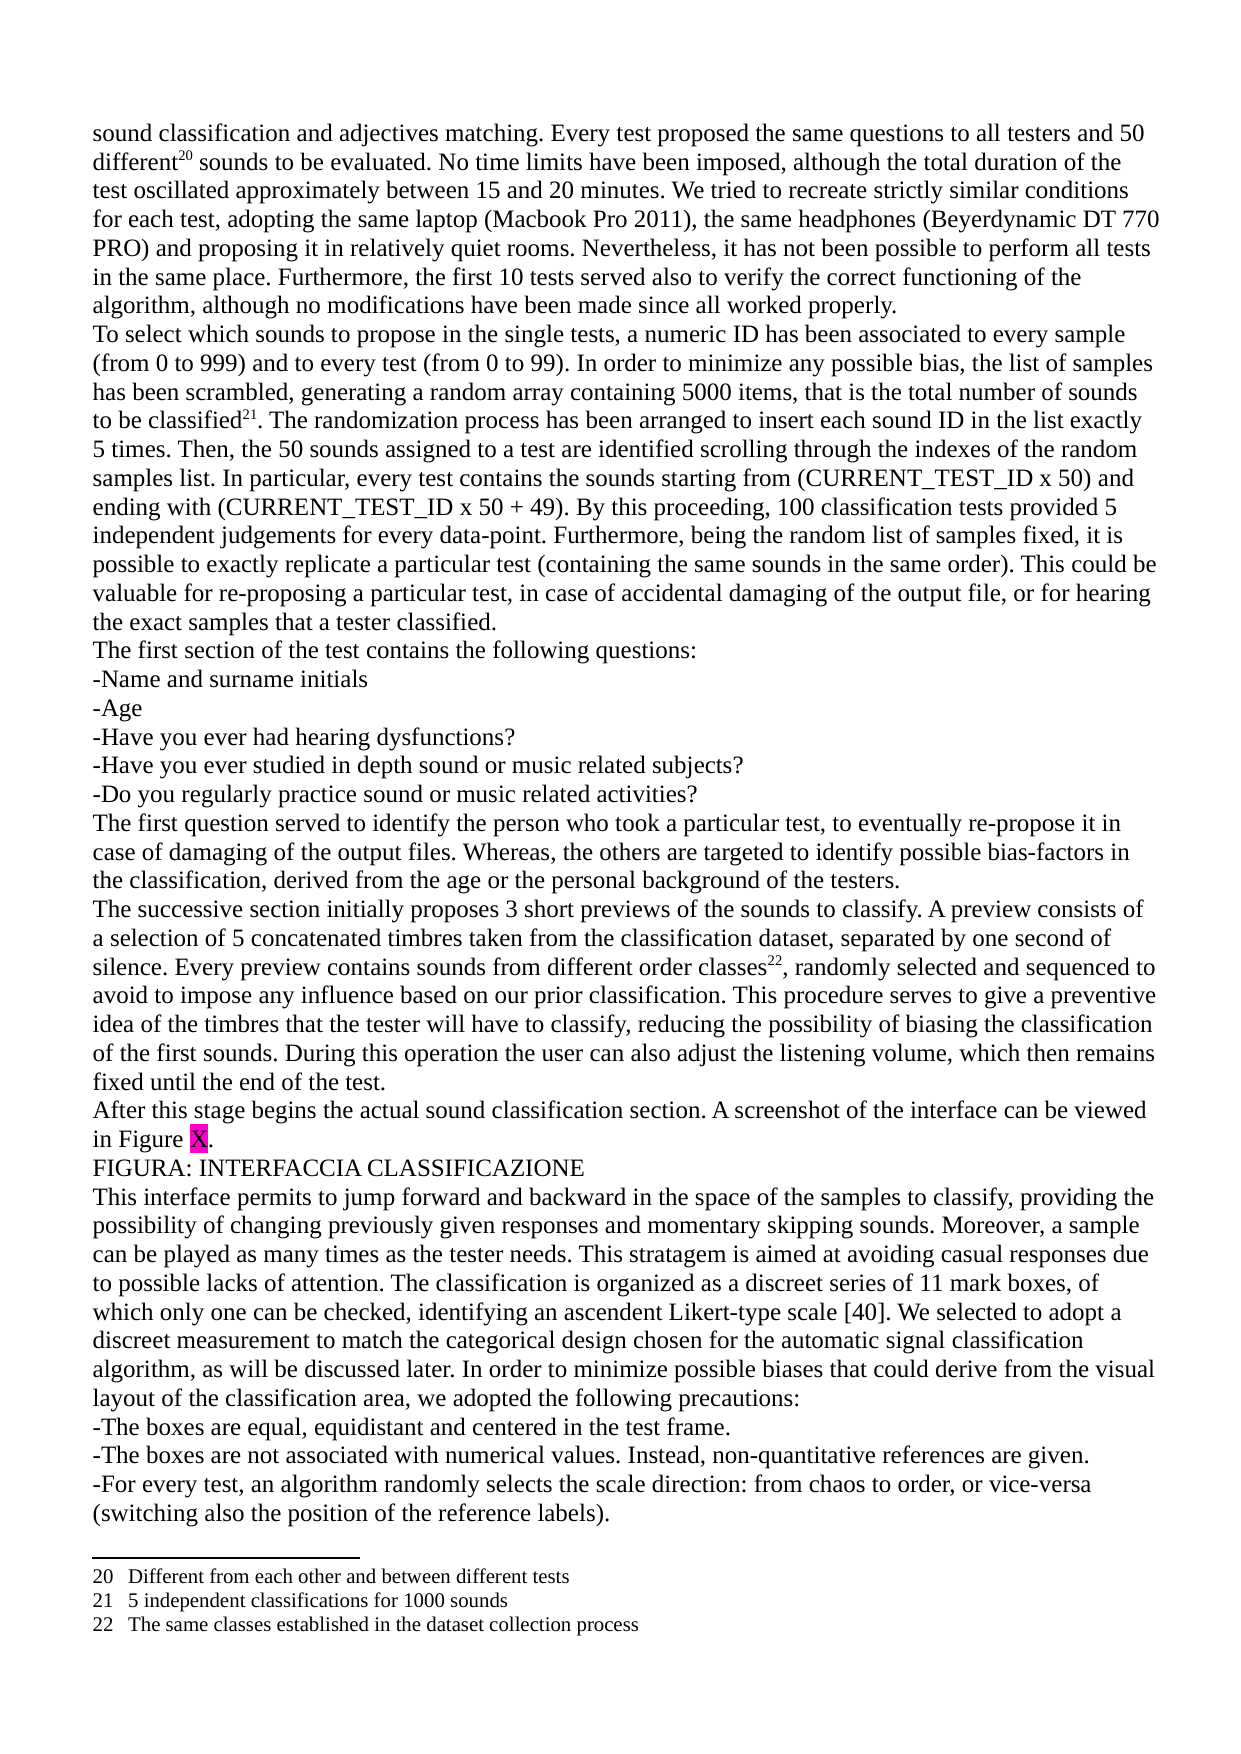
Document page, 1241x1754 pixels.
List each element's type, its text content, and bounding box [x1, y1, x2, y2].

text Different from each other and between different tests [92, 1564, 1160, 1588]
text -For every test, an algorithm randomly selects the scale direction: from chaos to order, or vice-versa (switching also the position of the reference labels). [92, 1469, 1160, 1527]
text sound classification and adjectives matching. Every test proposed the same questions to all testers and 50 different sounds to be evaluated. No time limits have been imposed, although the total duration of the test oscillated approximately between 15 and 20 minutes. We tried to recreate strictly similar conditions for each test, adopting the same laptop (Macbook Pro 2011), the same headphones (Beyerdynamic DT 770 PRO) and proposing it in relatively quiet rooms. Nevertheless, it has not been possible to perform all tests in the same place. Furthermore, the first 10 tests served also to verify the correct functioning of the algorithm, although no modifications have been made since all worked properly. [92, 118, 1160, 319]
text The first question served to identify the person who took a particular test, to eventually re-propose it in case of damaging of the output files. Whereas, the others are targeted to identify possible bias-factors in the classification, derived from the age or the personal background of the testers. [92, 808, 1160, 894]
text The same classes established in the dataset collection process [92, 1612, 1160, 1636]
text -Have you ever had hearing dysfunctions? [92, 722, 1160, 751]
text 5 independent classifications for 1000 sounds [92, 1588, 1160, 1612]
text To select which sounds to propose in the single tests, a numeric ID has been associated to every sample (from 0 to 999) and to every test (from 0 to 99). In order to minimize any possible bias, the list of samples has been scrambled, generating a random array containing 5000 items, that is the total number of sounds to be classified. The randomization process has been arranged to insert each sound ID in the list exactly 5 times. Then, the 50 sounds assigned to a test are identified scrolling through the indexes of the random samples list. In particular, every test contains the sounds starting from (CURRENT_TEST_ID x 50) and ending with (CURRENT_TEST_ID x 50 + 49). By this proceeding, 100 classification tests provided 5 independent judgements for every data-point. Furthermore, being the random list of samples fixed, it is possible to exactly replicate a particular test (containing the same sounds in the same order). This could be valuable for re-proposing a particular test, in case of accidental damaging of the output file, or for hearing the exact samples that a tester classified. [92, 319, 1160, 636]
text -Have you ever studied in depth sound or music related subjects? [92, 751, 1160, 779]
text FIGURA: INTERFACCIA CLASSIFICAZIONE [92, 1153, 1160, 1182]
text -Do you regularly practice sound or music related activities? [92, 779, 1160, 808]
text -Name and surname initials [92, 664, 1160, 693]
text After this stage begins the actual sound classification section. A screenshot of the interface can be viewed in Figure X. [92, 1096, 1160, 1153]
text The first section of the test contains the following questions: [92, 636, 1160, 664]
text -The boxes are not associated with numerical values. Instead, non-quantitative references are given. [92, 1441, 1160, 1469]
text The successive section initially proposes 3 short previews of the sounds to classify. A preview consists of a selection of 5 concatenated timbres taken from the classification dataset, separated by one second of silence. Every preview contains sounds from different order classes, randomly selected and sequenced to avoid to impose any influence based on our prior classification. This procedure serves to give a preventive idea of the timbres that the tester will have to classify, reducing the possibility of biasing the classification of the first sounds. During this operation the user can also adjust the listening volume, which then remains fixed until the end of the test. [92, 894, 1160, 1096]
text -The boxes are equal, equidistant and centered in the test frame. [92, 1412, 1160, 1441]
text This interface permits to jump forward and backward in the space of the samples to classify, providing the possibility of changing previously given responses and momentary skipping sounds. Moreover, a sample can be played as many times as the tester needs. This stratagem is aimed at avoiding casual responses due to possible lacks of attention. The classification is organized as a discreet series of 11 mark boxes, of which only one can be checked, identifying an ascendent Likert-type scale [40]. We selected to adopt a discreet measurement to match the categorical design chosen for the automatic signal classification algorithm, as will be discussed later. In order to minimize possible biases that could derive from the visual layout of the classification area, we adopted the following precautions: [92, 1182, 1160, 1412]
text -Age [92, 693, 1160, 722]
